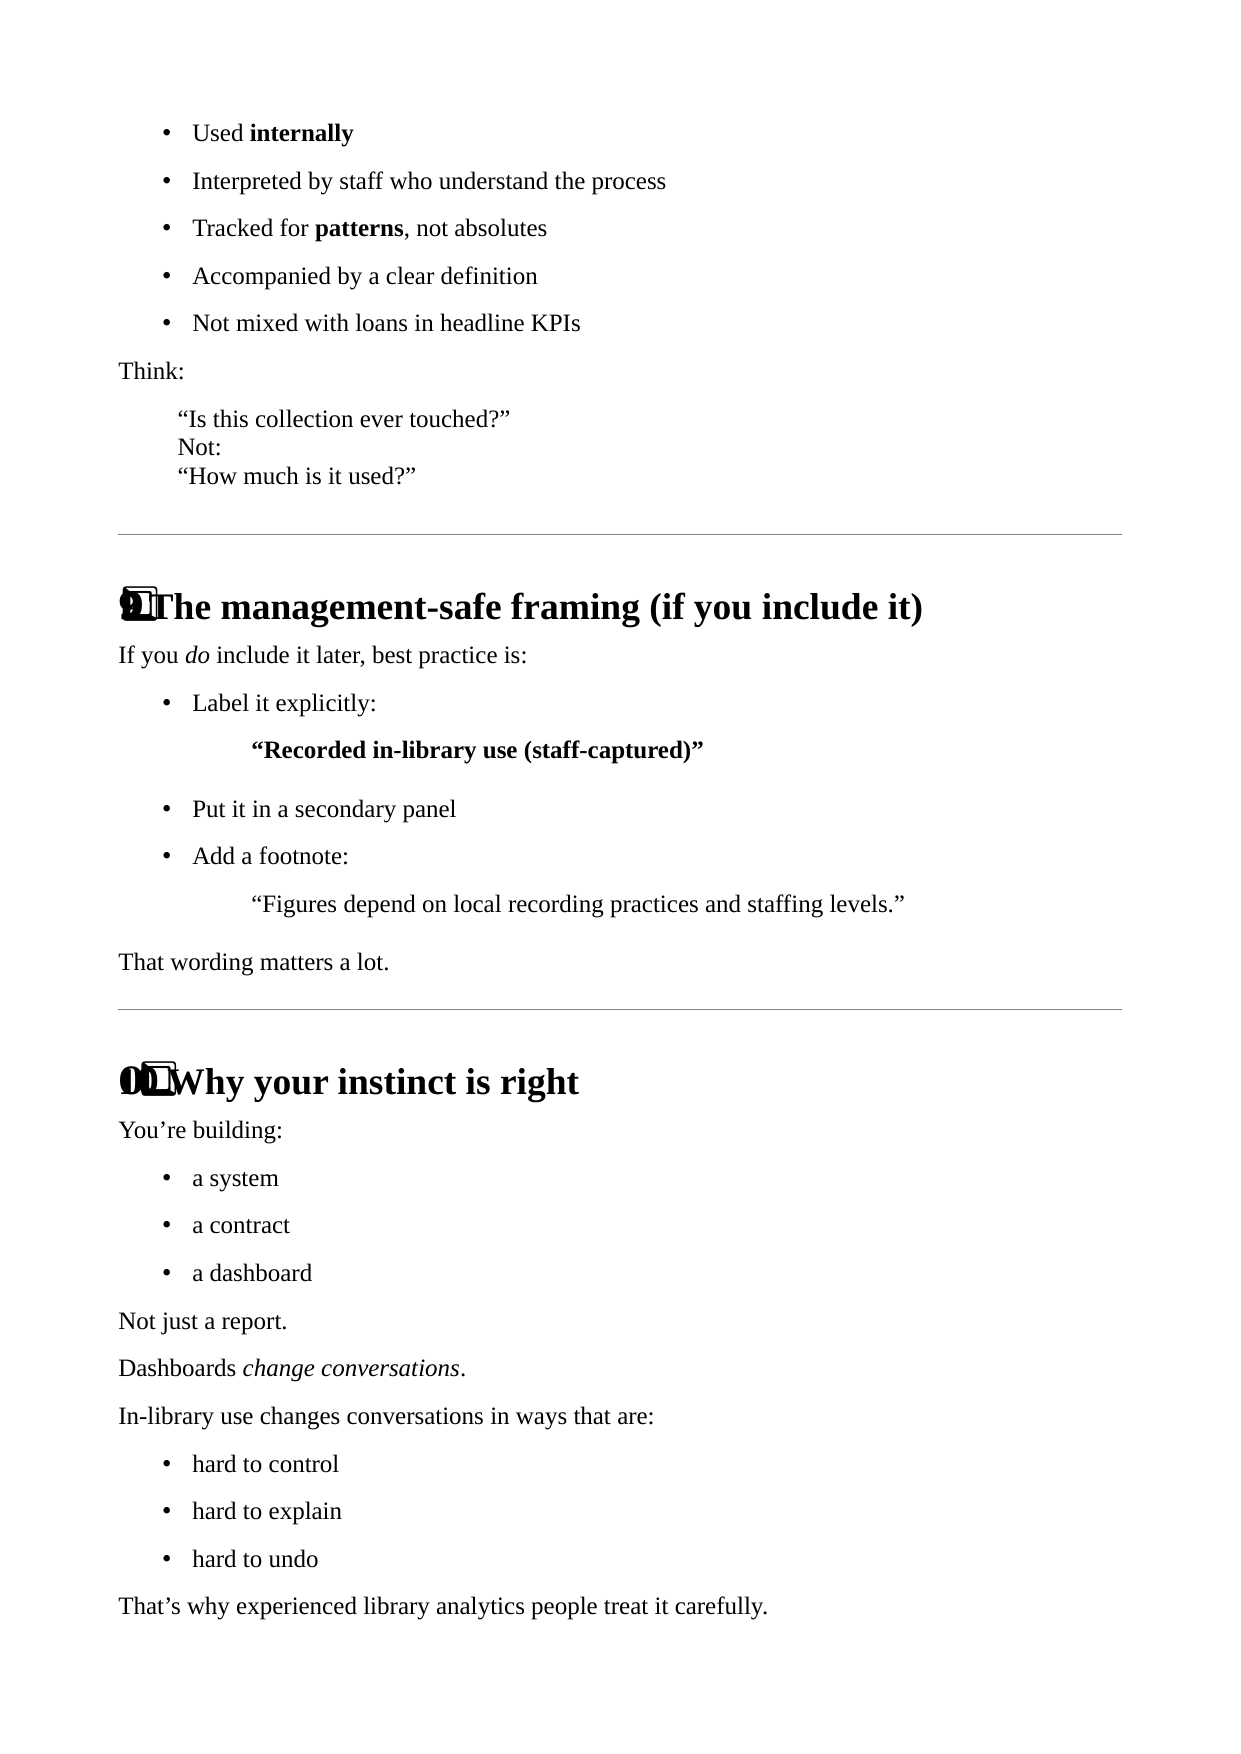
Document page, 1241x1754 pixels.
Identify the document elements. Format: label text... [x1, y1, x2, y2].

list Put it in a secondary panel [162, 794, 1122, 822]
text That’s why experienced library analytics people treat it carefully. [118, 1591, 1122, 1620]
text “Is this collection ever touched?” Not: “How much is it used?” [177, 404, 1063, 490]
text Not just a report. [118, 1306, 1122, 1334]
list hard to undo [162, 1544, 1122, 1573]
list a contract [162, 1211, 1122, 1239]
text Think: [118, 356, 1122, 385]
text Dashboards change conversations. [118, 1353, 1122, 1382]
list Tracked for patterns, not absolutes [162, 213, 1122, 242]
list hard to control [162, 1449, 1122, 1477]
subtitle 10️⃣ Why your instinct is right [118, 1060, 1122, 1103]
list Label it explicitly: [162, 688, 1122, 717]
subtitle 9️⃣ The management-safe framing (if you include it) [118, 584, 1122, 628]
list Used internally [162, 118, 1122, 147]
text You’re building: [118, 1115, 1122, 1144]
list a system [162, 1163, 1122, 1192]
list Accompanied by a clear definition [162, 261, 1122, 290]
list Add a footnote: [162, 841, 1122, 870]
list Interpreted by staff who understand the process [162, 166, 1122, 194]
list “Recorded in-library use (staff-captured)” [222, 735, 1063, 764]
text In-library use changes conversations in ways that are: [118, 1401, 1122, 1430]
list “Figures depend on local recording practices and staffing levels.” [222, 889, 1063, 918]
list Not mixed with loans in headline KPIs [162, 308, 1122, 337]
text If you do include it later, best practice is: [118, 640, 1122, 669]
list a dashboard [162, 1258, 1122, 1287]
list hard to explain [162, 1496, 1122, 1525]
text That wording matters a lot. [118, 947, 1122, 976]
